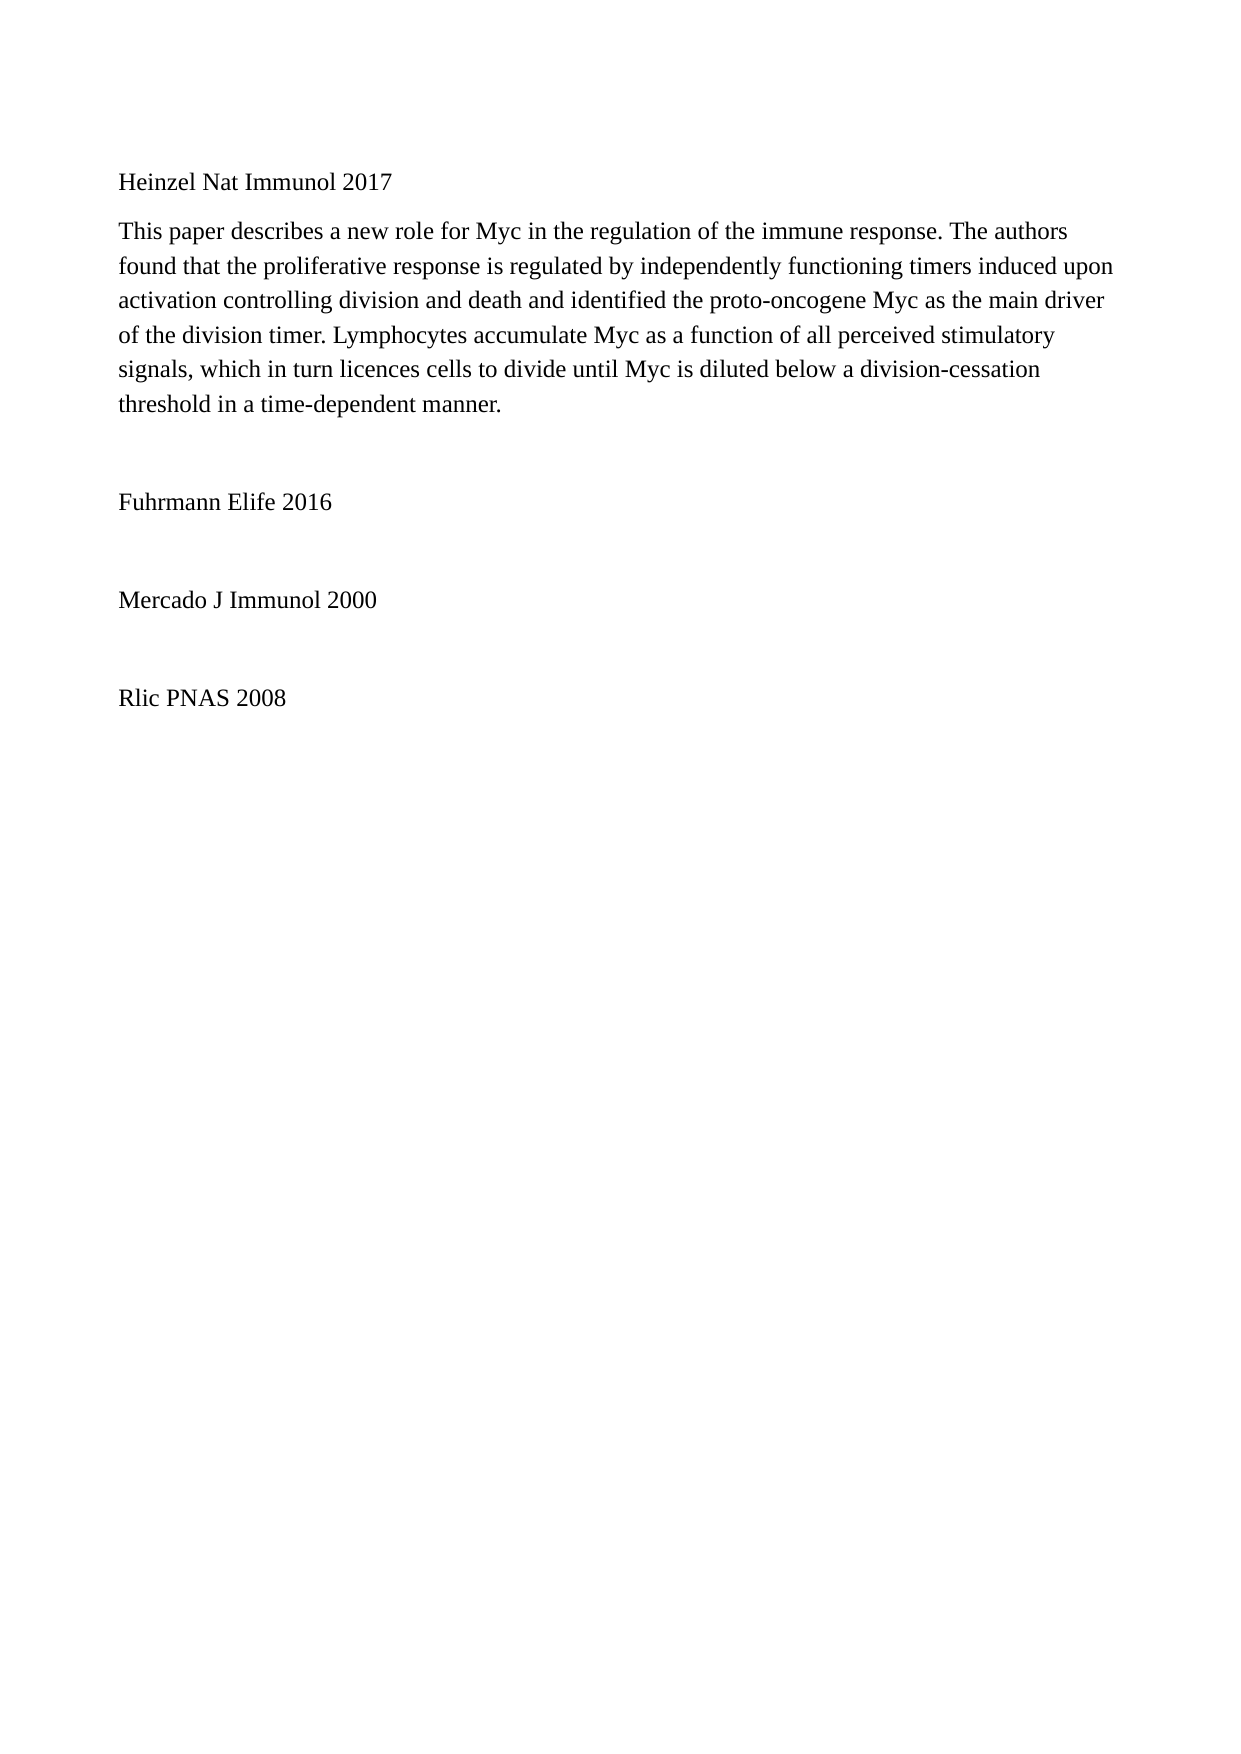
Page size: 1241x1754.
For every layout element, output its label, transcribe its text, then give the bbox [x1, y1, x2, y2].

text Fuhrmann Elife 2016 [118, 487, 1122, 516]
text This paper describes a new role for Myc in the regulation of the immune response. The authors found that the proliferative response is regulated by independently functioning timers induced upon activation controlling division and death and identified the proto-oncogene Myc as the main driver of the division timer. Lymphocytes accumulate Myc as a function of all perceived stimulatory signals, which in turn licences cells to divide until Myc is diluted below a division-cessation threshold in a time-dependent manner. [118, 216, 1122, 417]
text Heinzel Nat Immunol 2017 [118, 167, 1122, 196]
text Mercado J Immunol 2000 [118, 585, 1122, 614]
text Rlic PNAS 2008 [118, 683, 1122, 712]
